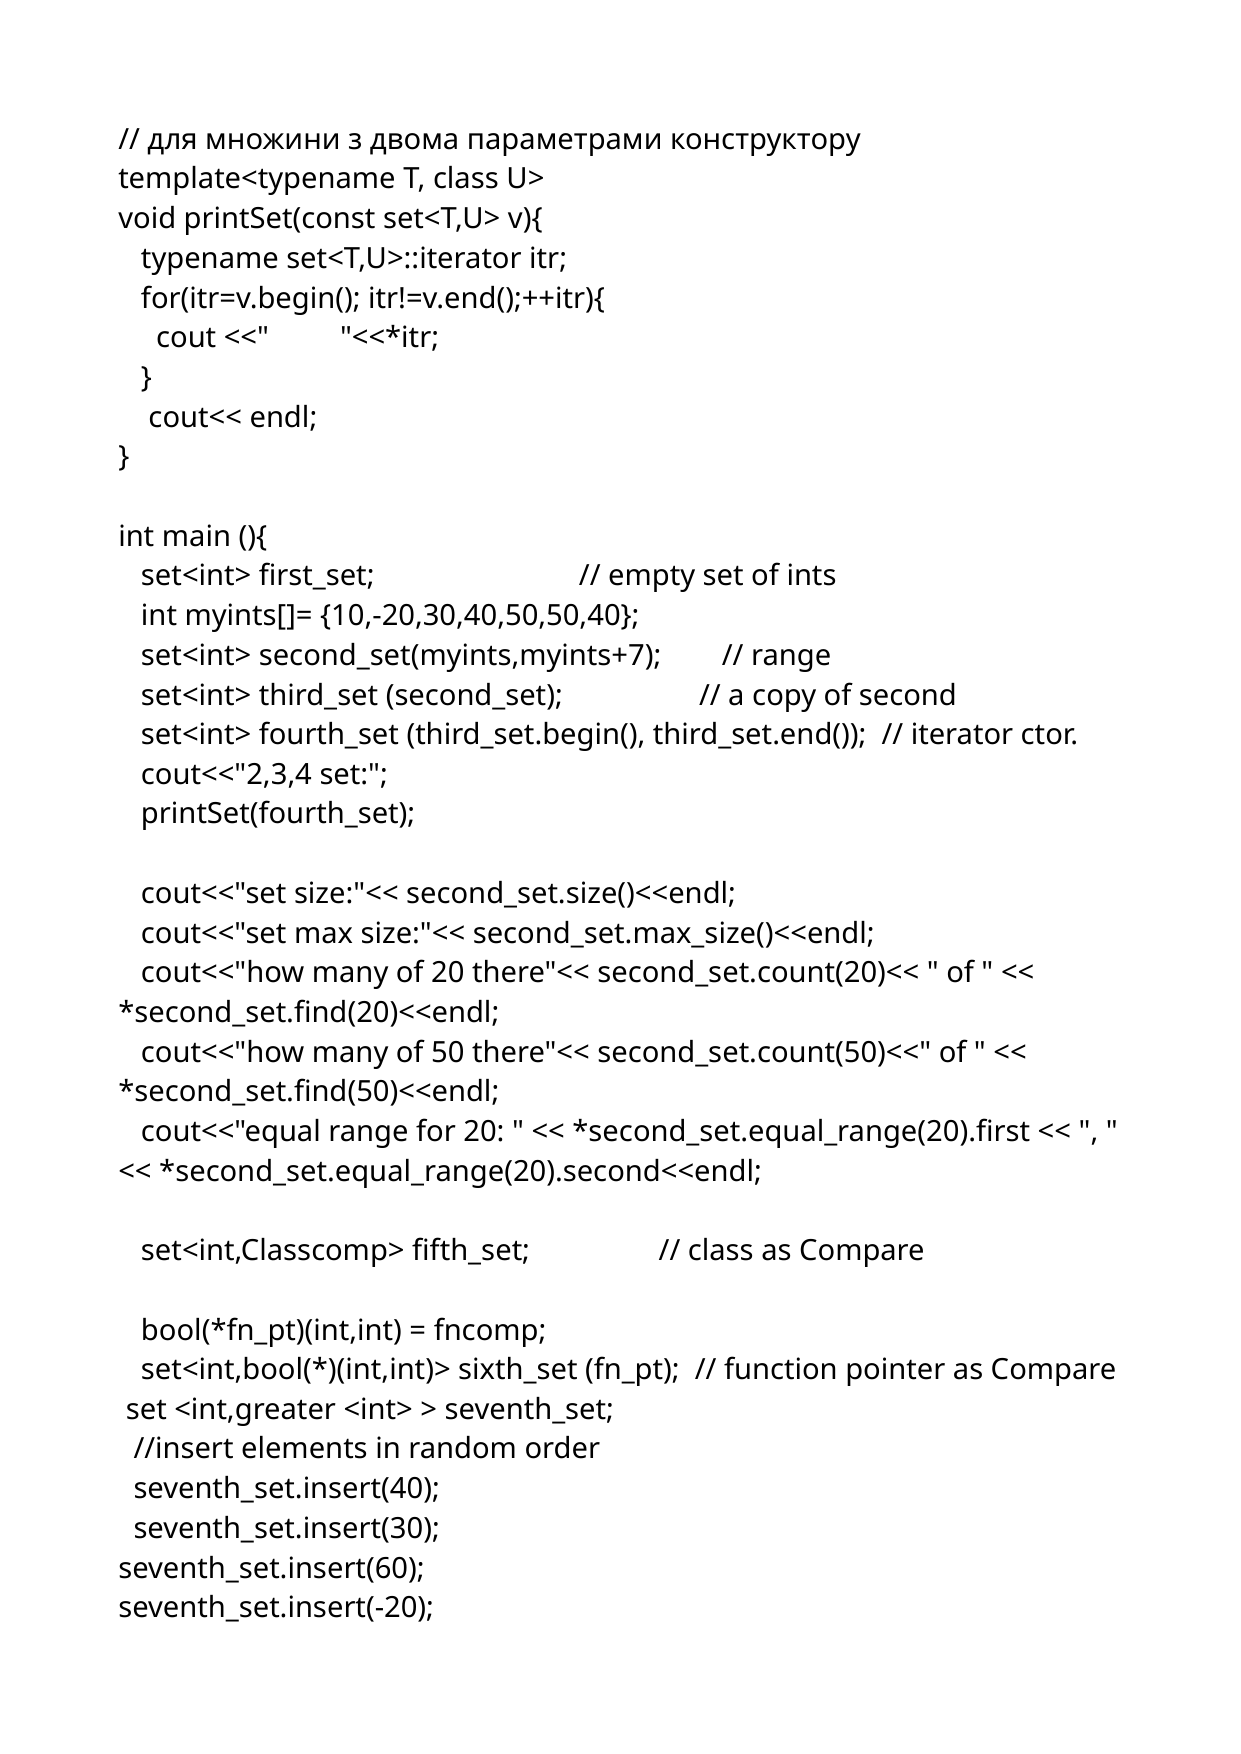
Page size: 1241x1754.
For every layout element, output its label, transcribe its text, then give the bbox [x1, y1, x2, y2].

text cout<<"set size:"<< second_set.size()<<endl; [118, 872, 1122, 912]
text int myints[]= {10,-20,30,40,50,50,40}; [118, 594, 1122, 634]
text seventh_set.insert(40); [118, 1467, 1122, 1507]
text seventh_set.insert(30); [118, 1507, 1122, 1547]
text cout<<"equal range for 20: " << *second_set.equal_range(20).first << ", " << *second_set.equal_range(20).second<<endl; [118, 1110, 1122, 1190]
text void printSet(const set<T,U> v){ [118, 197, 1122, 237]
text set <int,greater <int> > seventh_set; [118, 1388, 1122, 1428]
text printSet(fourth_set); [118, 793, 1122, 832]
text cout<<"how many of 20 there"<< second_set.count(20)<< " of " << *second_set.find(20)<<endl; [118, 952, 1122, 1031]
text set<int,bool(*)(int,int)> sixth_set (fn_pt); // function pointer as Compare [118, 1348, 1122, 1388]
text template<typename T, class U> [118, 158, 1122, 197]
text } [118, 436, 1122, 475]
text for(itr=v.begin(); itr!=v.end();++itr){ [118, 277, 1122, 317]
text int main (){ [118, 515, 1122, 555]
text seventh_set.insert(-20); [118, 1587, 1122, 1626]
text bool(*fn_pt)(int,int) = fncomp; [118, 1309, 1122, 1348]
text set<int> third_set (second_set); // a copy of second [118, 674, 1122, 713]
text typename set<T,U>::iterator itr; [118, 237, 1122, 277]
text seventh_set.insert(60); [118, 1547, 1122, 1587]
text set<int> first_set; // empty set of ints [118, 555, 1122, 594]
text cout <<" "<<*itr; [118, 317, 1122, 356]
text // для множини з двома параметрами конструктору [118, 118, 1122, 158]
text cout<<"how many of 50 there"<< second_set.count(50)<<" of " << *second_set.find(50)<<endl; [118, 1031, 1122, 1110]
text //insert elements in random order [118, 1428, 1122, 1467]
text set<int> fourth_set (third_set.begin(), third_set.end()); // iterator ctor. [118, 713, 1122, 753]
text set<int,Classcomp> fifth_set; // class as Compare [118, 1229, 1122, 1269]
text set<int> second_set(myints,myints+7); // range [118, 634, 1122, 674]
text cout<<"set max size:"<< second_set.max_size()<<endl; [118, 912, 1122, 952]
text cout<<"2,3,4 set:"; [118, 753, 1122, 793]
text cout<< endl; [118, 396, 1122, 436]
text } [118, 356, 1122, 396]
